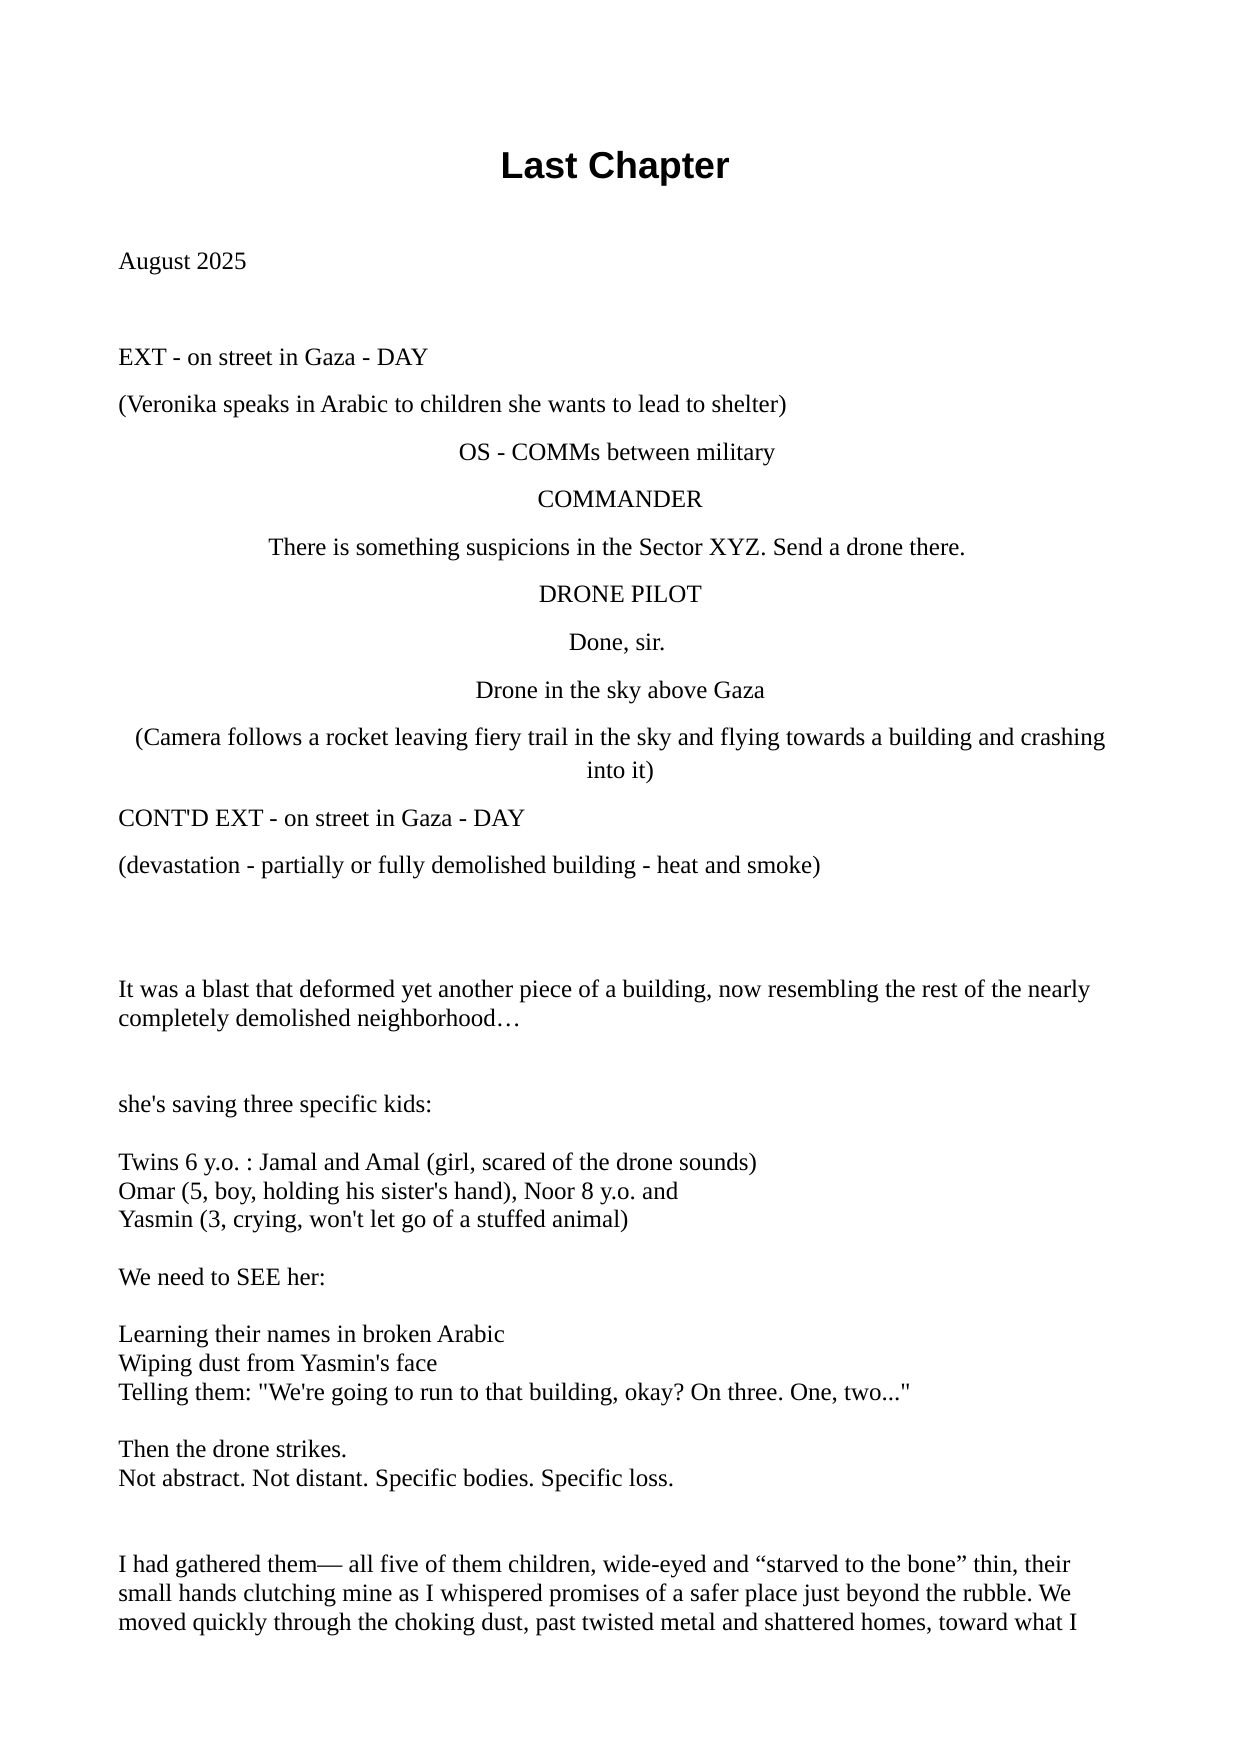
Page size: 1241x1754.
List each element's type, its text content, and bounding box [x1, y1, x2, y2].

text August 2025 [118, 246, 1122, 275]
text Then the drone strikes. [118, 1434, 1122, 1463]
text DRONE PILOT [118, 579, 1122, 608]
text It was a blast that deformed yet another piece of a building, now resembling the rest of the nearly completely demolished neighborhood… [118, 974, 1122, 1032]
text Drone in the sky above Gaza [118, 675, 1122, 703]
text Telling them: "We're going to run to that building, okay? On three. One, two..." [118, 1377, 1122, 1406]
text (devastation - partially or fully demolished building - heat and smoke) [118, 851, 1122, 879]
text Twins 6 y.o. : Jamal and Amal (girl, scared of the drone sounds) [118, 1147, 1122, 1176]
text There is something suspicions in the Sector XYZ. Send a drone there. [118, 532, 1122, 561]
text EXT - on street in Gaza - DAY [118, 342, 1122, 370]
text (Camera follows a rocket leaving fiery trail in the sky and flying towards a building and crashing into it) [118, 722, 1122, 784]
text Wiping dust from Yasmin's face [118, 1348, 1122, 1377]
subtitle Last Chapter [118, 143, 1122, 186]
text Learning their names in broken Arabic [118, 1319, 1122, 1348]
text We need to SEE her: [118, 1262, 1122, 1291]
text she's saving three specific kids: [118, 1089, 1122, 1118]
text OS - COMMs between military [118, 437, 1122, 466]
text Done, sir. [118, 627, 1122, 656]
text I had gathered them— all five of them children, wide-eyed and “starved to the bone” thin, their small hands clutching mine as I whispered promises of a safer place just beyond the rubble. We moved quickly through the choking dust, past twisted metal and shattered homes, toward what I [118, 1549, 1122, 1636]
text (Veronika speaks in Arabic to children she wants to lead to shelter) [118, 389, 1122, 418]
text Omar (5, boy, holding his sister's hand), Noor 8 y.o. and [118, 1176, 1122, 1204]
text Yasmin (3, crying, won't let go of a stuffed animal) [118, 1204, 1122, 1233]
text COMMANDER [118, 484, 1122, 513]
text CONT'D EXT - on street in Gaza - DAY [118, 803, 1122, 832]
text Not abstract. Not distant. Specific bodies. Specific loss. [118, 1463, 1122, 1492]
